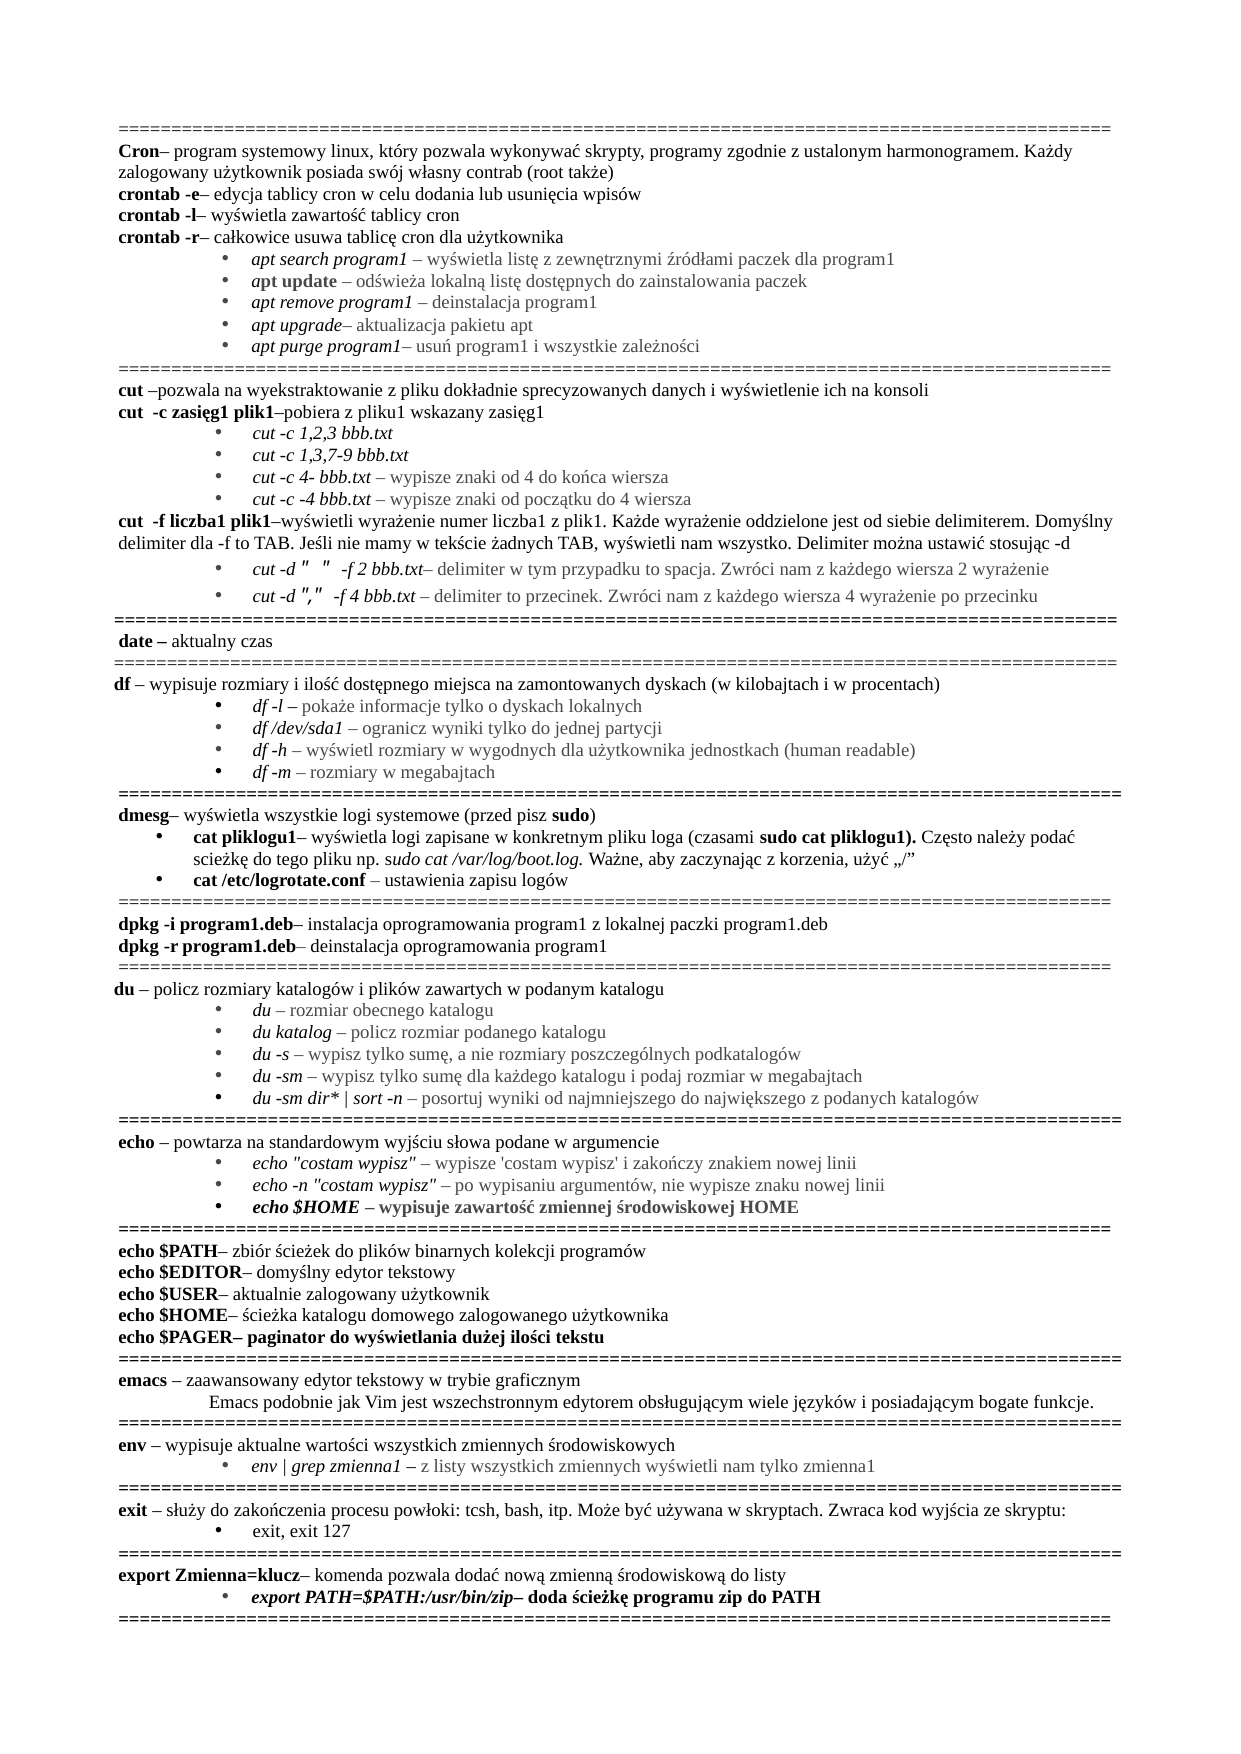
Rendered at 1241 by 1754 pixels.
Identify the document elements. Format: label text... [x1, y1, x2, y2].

subtitle Cron– program systemowy linux, który pozwala wykonywać skrypty, programy zgodnie z ustalonym harmonogramem. Każdy zalogowany użytkownik posiada swój własny contrab (root także) [118, 140, 1122, 183]
list apt upgrade– aktualizacja pakietu apt [222, 313, 1122, 335]
list echo -n "costam wypisz" – po wypisaniu argumentów, nie wypisze znaku nowej linii [215, 1174, 1122, 1196]
list ============================================================================================= [118, 1607, 1122, 1629]
subtitle echo $PAGER– paginator do wyświetlania dużej ilości tekstu [118, 1326, 1122, 1347]
list cut -d " " -f 2 bbb.txt– delimiter w tym przypadku to spacja. Zwróci nam z każdego wiersza 2 wyrażenie [215, 553, 1122, 581]
list ============================================================================================== [118, 1477, 1122, 1499]
subtitle ============================================================================================= [118, 1218, 1122, 1240]
list df /dev/sda1 – ogranicz wyniki tylko do jednej partycji [215, 717, 1122, 739]
subtitle cut -c zasięg1 plik1–pobiera z pliku1 wskazany zasięg1 [118, 401, 1122, 422]
list apt update – odświeża lokalną listę dostępnych do zainstalowania paczek [222, 269, 1122, 291]
subtitle cat pliklogu1– wyświetla logi zapisane w konkretnym pliku loga (czasami sudo cat pliklogu1). Często należy podać scieżkę do tego pliku np. sudo cat /var/log/boot.log. Ważne, aby zaczynając z korzenia, użyć „/” [156, 826, 1122, 869]
list df -m – rozmiary w megabajtach [215, 761, 1122, 783]
list Emacs podobnie jak Vim jest wszechstronnym edytorem obsługującym wiele języków i posiadającym bogate funkcje. [208, 1391, 1122, 1412]
list du -sm dir* | sort -n – posortuj wyniki od najmniejszego do największego z podanych katalogów [215, 1087, 1122, 1109]
list ============================================================================================== [118, 956, 1122, 978]
list ============================================================================================== [118, 1347, 1122, 1369]
subtitle echo $USER– aktualnie zalogowany użytkownik [118, 1283, 1122, 1304]
subtitle crontab -l– wyświetla zawartość tablicy cron [118, 204, 1122, 226]
list ============================================================================================== [118, 1542, 1122, 1564]
list env | grep zmienna1 – z listy wszystkich zmiennych wyświetli nam tylko zmienna1 [222, 1455, 1122, 1477]
list apt purge program1– usuń program1 i wszystkie zależności [222, 335, 1122, 357]
list exit, exit 127 [215, 1520, 1122, 1542]
subtitle dpkg -i program1.deb– instalacja oprogramowania program1 z lokalnej paczki program1.deb [118, 913, 1122, 934]
subtitle echo $EDITOR– domyślny edytor tekstowy [118, 1261, 1122, 1283]
subtitle ==============================================================================================echo – powtarza na standardowym wyjściu słowa podane w argumencie [118, 1109, 1122, 1152]
list ============================================================================================== [118, 608, 1122, 630]
list =============================================================================================== [118, 652, 1122, 673]
list df – wypisuje rozmiary i ilość dostępnego miejsca na zamontowanych dyskach (w kilobajtach i w procentach) [118, 673, 1122, 695]
list ============================================================================================== [118, 357, 1122, 379]
subtitle dmesg– wyświetla wszystkie logi systemowe (przed pisz sudo) [118, 804, 1122, 826]
list ============================================================================================== [118, 783, 1122, 804]
list cut -c -4 bbb.txt – wypisze znaki od początku do 4 wiersza [215, 488, 1122, 510]
list date – aktualny czas [118, 630, 1122, 652]
list ============================================================================================== [118, 1412, 1122, 1434]
subtitle crontab -r– całkowice usuwa tablicę cron dla użytkownika [118, 226, 1122, 247]
list du katalog – policz rozmiar podanego katalogu [215, 1021, 1122, 1043]
list du -sm – wypisz tylko sumę dla każdego katalogu i podaj rozmiar w megabajtach [215, 1065, 1122, 1087]
list df -h – wyświetl rozmiary w wygodnych dla użytkownika jednostkach (human readable) [215, 739, 1122, 761]
list df -l – pokaże informacje tylko o dyskach lokalnych [215, 695, 1122, 717]
list ============================================================================================== [118, 891, 1122, 913]
subtitle echo $HOME– ścieżka katalogu domowego zalogowanego użytkownika [118, 1304, 1122, 1326]
subtitle env – wypisuje aktualne wartości wszystkich zmiennych środowiskowych [118, 1434, 1122, 1455]
list apt remove program1 – deinstalacja program1 [222, 291, 1122, 313]
subtitle cut –pozwala na wyekstraktowanie z pliku dokładnie sprecyzowanych danych i wyświetlenie ich na konsoli [118, 379, 1122, 401]
subtitle cut -f liczba1 plik1–wyświetli wyrażenie numer liczba1 z plik1. Każde wyrażenie oddzielone jest od siebie delimiterem. Domyślny delimiter dla -f to TAB. Jeśli nie mamy w tekście żadnych TAB, wyświetli nam wszystko. Delimiter można ustawić stosując -d [118, 510, 1122, 553]
list cut -c 4- bbb.txt – wypisze znaki od 4 do końca wiersza [215, 466, 1122, 488]
list cut -c 1,3,7-9 bbb.txt [215, 444, 1122, 466]
subtitle exit – służy do zakończenia procesu powłoki: tcsh, bash, itp. Może być używana w skryptach. Zwraca kod wyjścia ze skryptu: [118, 1499, 1122, 1520]
list cat /etc/logrotate.conf – ustawienia zapisu logów [156, 869, 1122, 891]
subtitle echo $PATH– zbiór ścieżek do plików binarnych kolekcji programów [118, 1240, 1122, 1261]
list du -s – wypisz tylko sumę, a nie rozmiary poszczególnych podkatalogów [215, 1043, 1122, 1065]
subtitle dpkg -r program1.deb– deinstalacja oprogramowania program1 [118, 934, 1122, 956]
subtitle crontab -e– edycja tablicy cron w celu dodania lub usunięcia wpisów [118, 183, 1122, 204]
list cut -d "," -f 4 bbb.txt – delimiter to przecinek. Zwróci nam z każdego wiersza 4 wyrażenie po przecinku [215, 581, 1122, 608]
list du – rozmiar obecnego katalogu [215, 999, 1122, 1021]
list apt search program1 – wyświetla listę z zewnętrznymi źródłami paczek dla program1 [222, 247, 1122, 269]
list echo $HOME – wypisuje zawartość zmiennej środowiskowej HOME [215, 1196, 1122, 1218]
subtitle export Zmienna=klucz– komenda pozwala dodać nową zmienną środowiskową do listy [118, 1564, 1122, 1586]
subtitle emacs – zaawansowany edytor tekstowy w trybie graficznym [118, 1369, 1122, 1391]
list echo "costam wypisz" – wypisze 'costam wypisz' i zakończy znakiem nowej linii [215, 1152, 1122, 1174]
subtitle du – policz rozmiary katalogów i plików zawartych w podanym katalogu [118, 978, 1122, 999]
list export PATH=$PATH:/usr/bin/zip– doda ścieżkę programu zip do PATH [222, 1586, 1122, 1607]
list ============================================================================================== [118, 118, 1122, 140]
list cut -c 1,2,3 bbb.txt [215, 422, 1122, 444]
